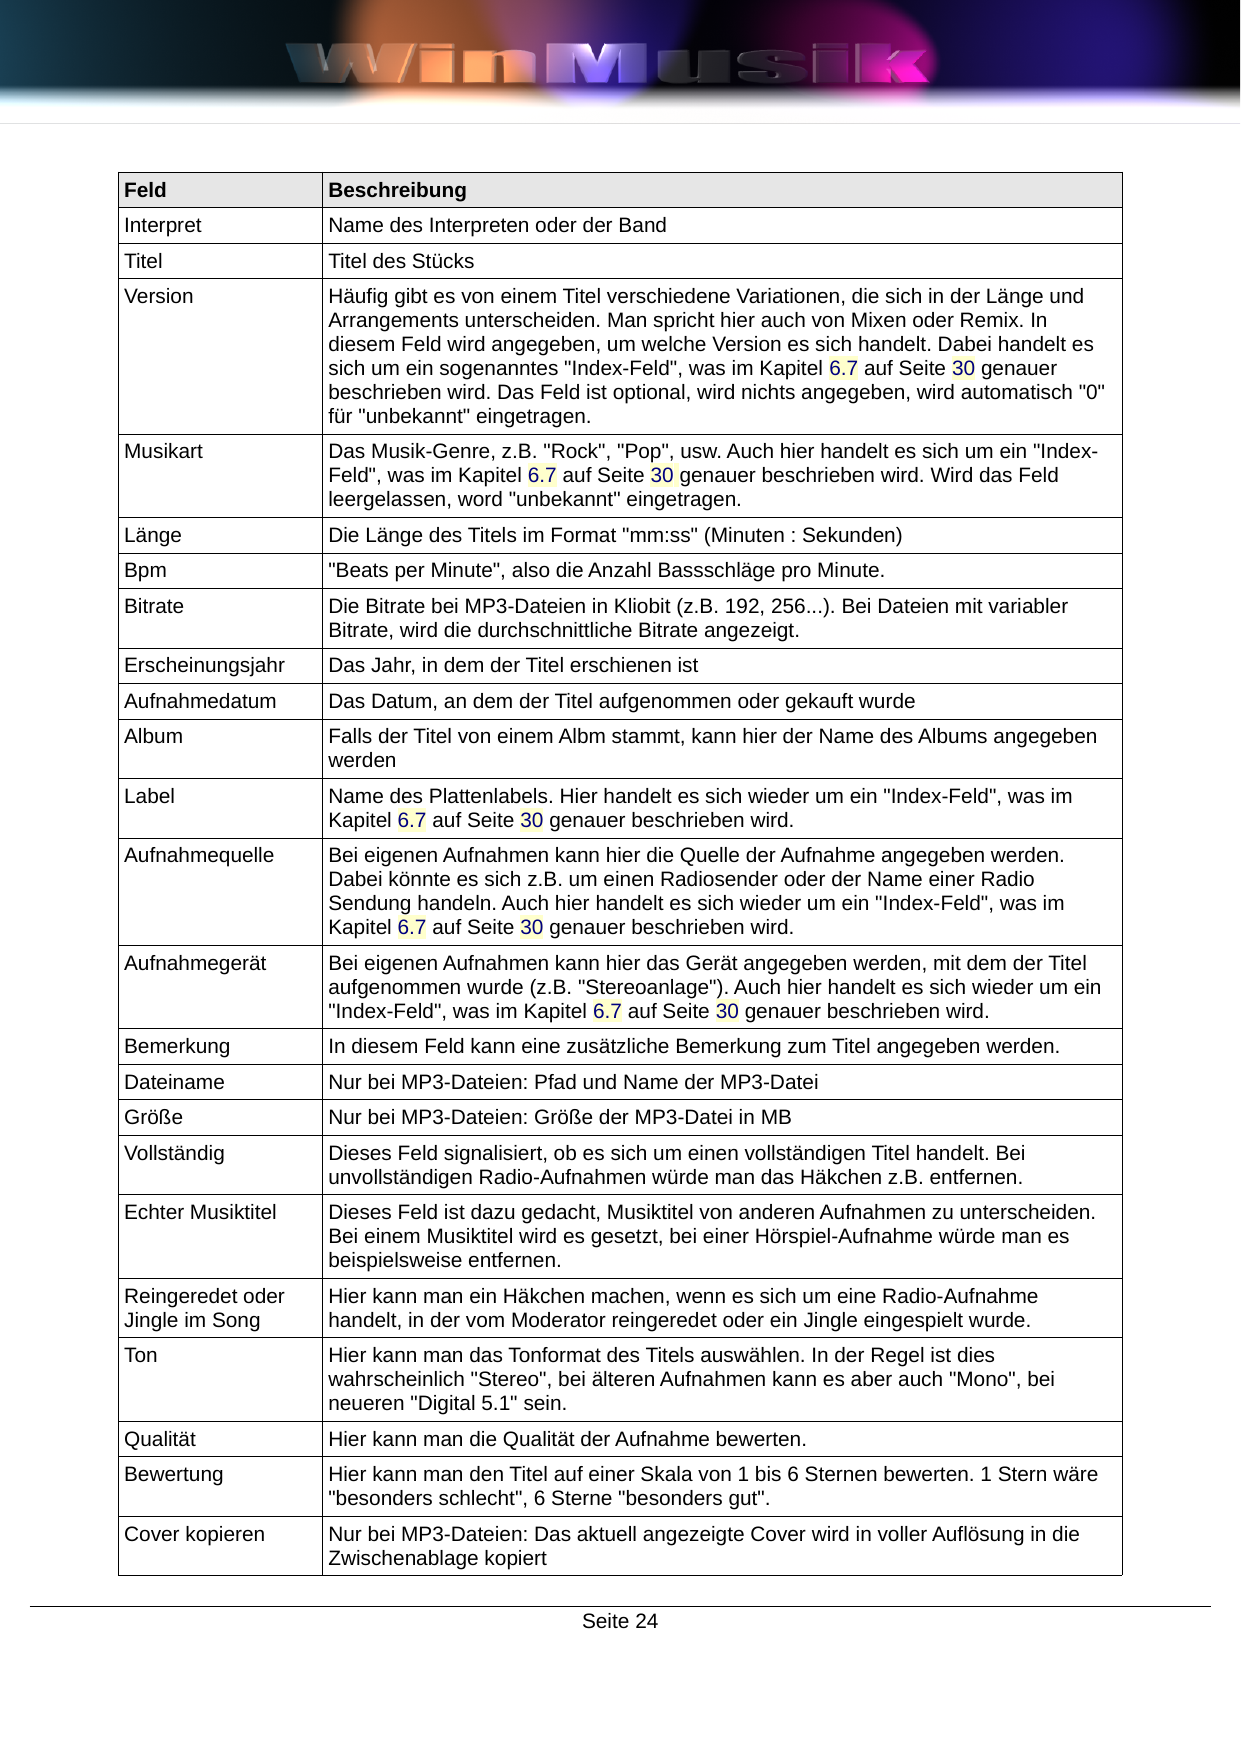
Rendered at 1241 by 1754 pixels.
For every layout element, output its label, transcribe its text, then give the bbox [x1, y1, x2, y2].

table_header Feld [119, 173, 322, 207]
table_cell Name des Interpreten oder der Band [323, 208, 1122, 243]
table_cell Die Bitrate bei MP3-Dateien in Kliobit (z.B. 192, 256...). Bei Dateien mit variabler Bitrate, wird die durchschnittliche Bitrate angezeigt. [323, 589, 1122, 647]
table_cell Bei eigenen Aufnahmen kann hier das Gerät angegeben werden, mit dem der Titel aufgenommen wurde (z.B. "Stereoanlage"). Auch hier handelt es sich wieder um ein "Index-Feld", was im Kapitel 6.7 auf Seite 30 genauer beschrieben wird. [323, 946, 1122, 1028]
table_cell Album [119, 720, 322, 778]
table_cell Das Musik-Genre, z.B. "Rock", "Pop", usw. Auch hier handelt es sich um ein "Index-Feld", was im Kapitel 6.7 auf Seite 30 genauer beschrieben wird. Wird das Feld leergelassen, word "unbekannt" eingetragen. [323, 435, 1122, 517]
table_cell Bei eigenen Aufnahmen kann hier die Quelle der Aufnahme angegeben werden. Dabei könnte es sich z.B. um einen Radiosender oder der Name einer Radio Sendung handeln. Auch hier handelt es sich wieder um ein "Index-Feld", was im Kapitel 6.7 auf Seite 30 genauer beschrieben wird. [323, 839, 1122, 945]
table_cell Reingeredet oder Jingle im Song [119, 1279, 322, 1337]
table_cell Aufnahmequelle [119, 839, 322, 945]
table_cell Version [119, 279, 322, 433]
table_cell Bpm [119, 554, 322, 588]
table_cell Hier kann man die Qualität der Aufnahme bewerten. [323, 1422, 1122, 1456]
table_cell Qualität [119, 1422, 322, 1456]
table_cell Die Länge des Titels im Format "mm:ss" (Minuten : Sekunden) [323, 518, 1122, 552]
table_cell Nur bei MP3-Dateien: Größe der MP3-Datei in MB [323, 1100, 1122, 1135]
table_cell Interpret [119, 208, 322, 243]
table_cell Name des Plattenlabels. Hier handelt es sich wieder um ein "Index-Feld", was im Kapitel 6.7 auf Seite 30 genauer beschrieben wird. [323, 779, 1122, 837]
table_cell Titel des Stücks [323, 244, 1122, 278]
table_cell Hier kann man ein Häkchen machen, wenn es sich um eine Radio-Aufnahme handelt, in der vom Moderator reingeredet oder ein Jingle eingespielt wurde. [323, 1279, 1122, 1337]
table_cell Erscheinungsjahr [119, 649, 322, 683]
table_cell Dieses Feld ist dazu gedacht, Musiktitel von anderen Aufnahmen zu unterscheiden. Bei einem Musiktitel wird es gesetzt, bei einer Hörspiel-Aufnahme würde man es beispielsweise entfernen. [323, 1195, 1122, 1278]
table_cell Länge [119, 518, 322, 552]
table_cell Größe [119, 1100, 322, 1135]
table_cell Bewertung [119, 1457, 322, 1516]
table_cell Häufig gibt es von einem Titel verschiedene Variationen, die sich in der Länge und Arrangements unterscheiden. Man spricht hier auch von Mixen oder Remix. In diesem Feld wird angegeben, um welche Version es sich handelt. Dabei handelt es sich um ein sogenanntes "Index-Feld", was im Kapitel 6.7 auf Seite 30 genauer beschrieben wird. Das Feld ist optional, wird nichts angegeben, wird automatisch "0" für "unbekannt" eingetragen. [323, 279, 1122, 433]
table_cell Cover kopieren [119, 1517, 322, 1575]
table_cell Aufnahmegerät [119, 946, 322, 1028]
table_cell Dateiname [119, 1065, 322, 1099]
table_cell Vollständig [119, 1136, 322, 1194]
table_cell Echter Musiktitel [119, 1195, 322, 1278]
table_header Beschreibung [323, 173, 1122, 207]
table_cell "Beats per Minute", also die Anzahl Bassschläge pro Minute. [323, 554, 1122, 588]
table_cell Hier kann man das Tonformat des Titels auswählen. In der Regel ist dies wahrscheinlich "Stereo", bei älteren Aufnahmen kann es aber auch "Mono", bei neueren "Digital 5.1" sein. [323, 1338, 1122, 1421]
table_cell Das Datum, an dem der Titel aufgenommen oder gekauft wurde [323, 684, 1122, 718]
table_cell In diesem Feld kann eine zusätzliche Bemerkung zum Titel angegeben werden. [323, 1029, 1122, 1064]
table_cell Aufnahmedatum [119, 684, 322, 718]
table_cell Label [119, 779, 322, 837]
table_cell Nur bei MP3-Dateien: Pfad und Name der MP3-Datei [323, 1065, 1122, 1099]
table_cell Falls der Titel von einem Albm stammt, kann hier der Name des Albums angegeben werden [323, 720, 1122, 778]
table_cell Bitrate [119, 589, 322, 647]
table_cell Das Jahr, in dem der Titel erschienen ist [323, 649, 1122, 683]
table_cell Bemerkung [119, 1029, 322, 1064]
table_cell Musikart [119, 435, 322, 517]
table_cell Hier kann man den Titel auf einer Skala von 1 bis 6 Sternen bewerten. 1 Stern wäre "besonders schlecht", 6 Sterne "besonders gut". [323, 1457, 1122, 1516]
table_cell Ton [119, 1338, 322, 1421]
table_cell Dieses Feld signalisiert, ob es sich um einen vollständigen Titel handelt. Bei unvollständigen Radio-Aufnahmen würde man das Häkchen z.B. entfernen. [323, 1136, 1122, 1194]
table_cell Titel [119, 244, 322, 278]
table_cell Nur bei MP3-Dateien: Das aktuell angezeigte Cover wird in voller Auflösung in die Zwischenablage kopiert [323, 1517, 1122, 1575]
